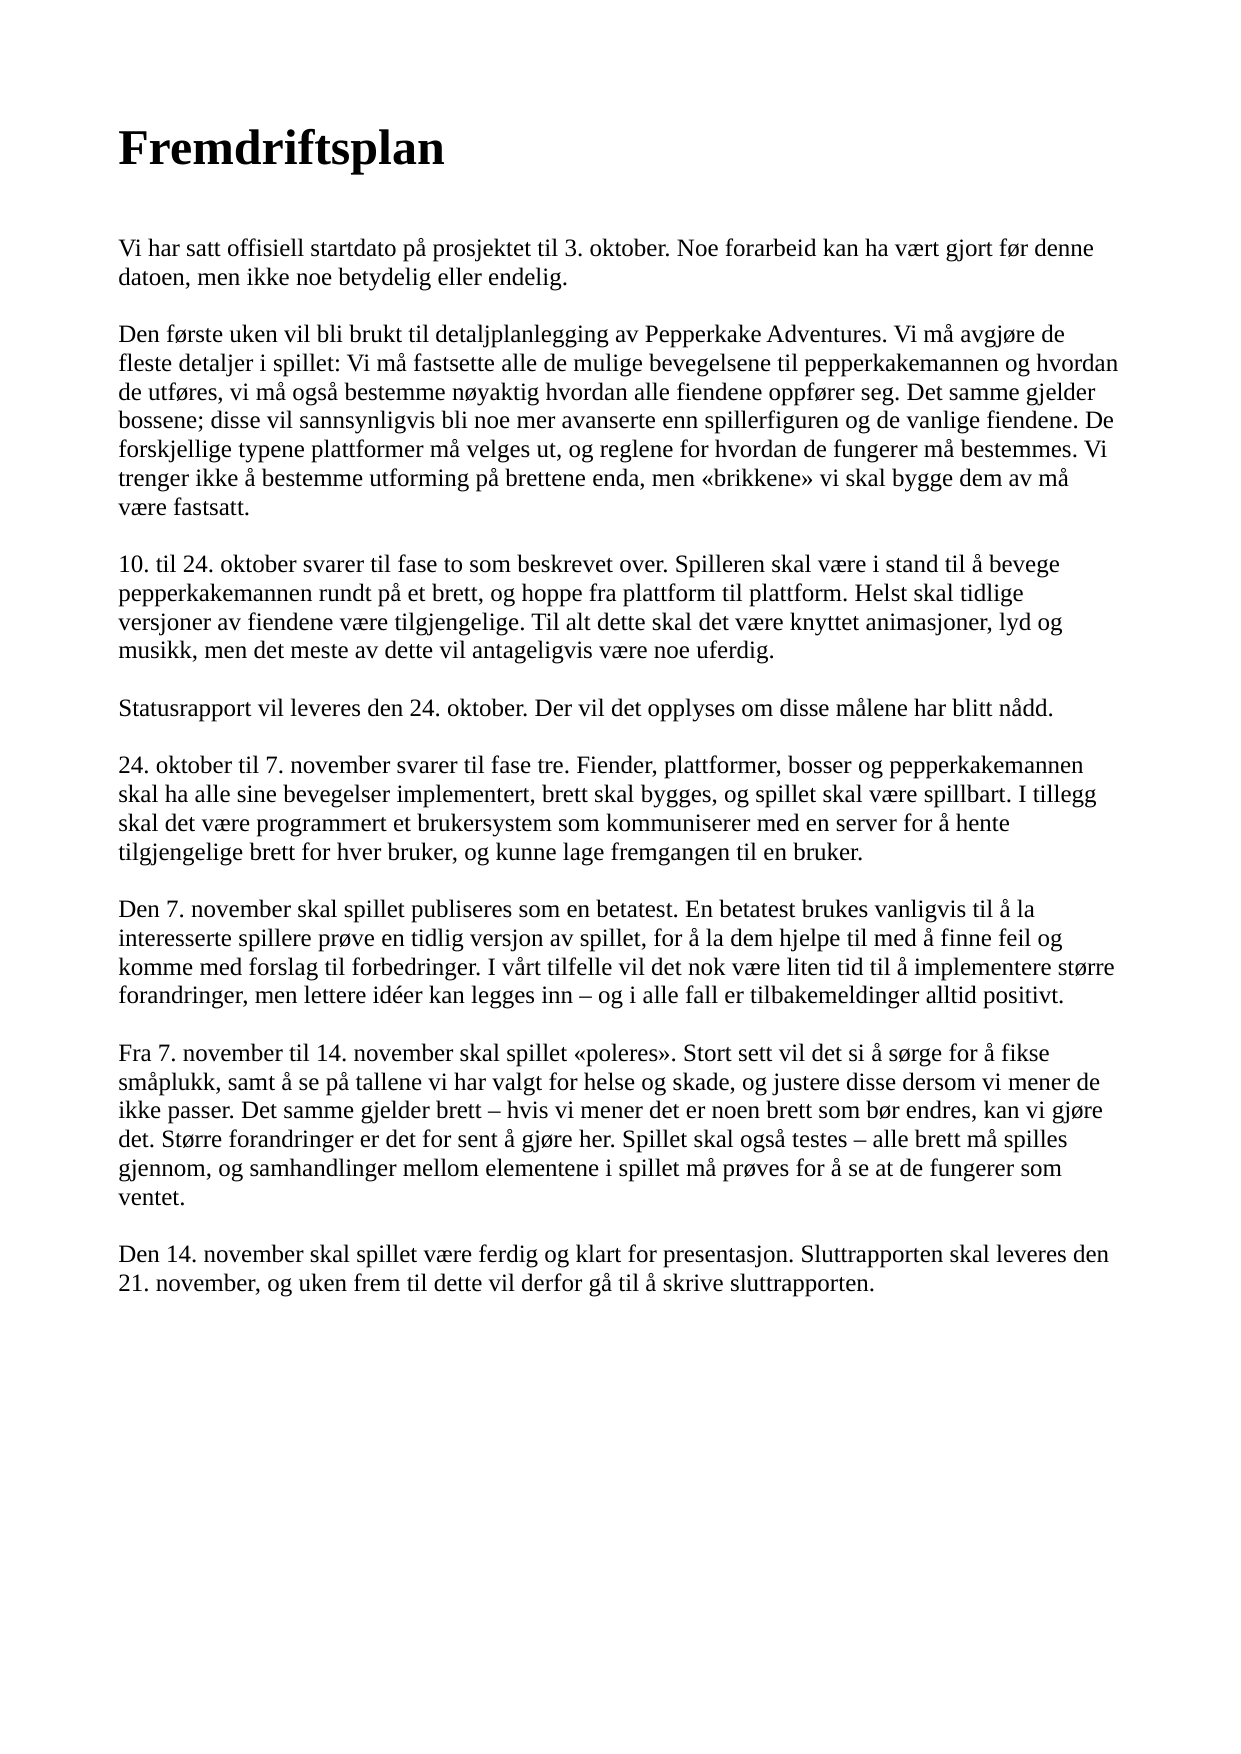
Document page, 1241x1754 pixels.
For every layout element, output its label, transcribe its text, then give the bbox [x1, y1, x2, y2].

text Vi har satt offisiell startdato på prosjektet til 3. oktober. Noe forarbeid kan ha vært gjort før denne datoen, men ikke noe betydelig eller endelig. [118, 233, 1122, 291]
text Statusrapport vil leveres den 24. oktober. Der vil det opplyses om disse målene har blitt nådd. [118, 693, 1122, 722]
text 10. til 24. oktober svarer til fase to som beskrevet over. Spilleren skal være i stand til å bevege pepperkakemannen rundt på et brett, og hoppe fra plattform til plattform. Helst skal tidlige versjoner av fiendene være tilgjengelige. Til alt dette skal det være knyttet animasjoner, lyd og musikk, men det meste av dette vil antageligvis være noe uferdig. [118, 549, 1122, 664]
text Den 14. november skal spillet være ferdig og klart for presentasjon. Sluttrapporten skal leveres den 21. november, og uken frem til dette vil derfor gå til å skrive sluttrapporten. [118, 1239, 1122, 1297]
text Den første uken vil bli brukt til detaljplanlegging av Pepperkake Adventures. Vi må avgjøre de fleste detaljer i spillet: Vi må fastsette alle de mulige bevegelsene til pepperkakemannen og hvordan de utføres, vi må også bestemme nøyaktig hvordan alle fiendene oppfører seg. Det samme gjelder bossene; disse vil sannsynligvis bli noe mer avanserte enn spillerfiguren og de vanlige fiendene. De forskjellige typene plattformer må velges ut, og reglene for hvordan de fungerer må bestemmes. Vi trenger ikke å bestemme utforming på brettene enda, men «brikkene» vi skal bygge dem av må være fastsatt. [118, 319, 1122, 521]
text Fra 7. november til 14. november skal spillet «poleres». Stort sett vil det si å sørge for å fikse småplukk, samt å se på tallene vi har valgt for helse og skade, og justere disse dersom vi mener de ikke passer. Det samme gjelder brett – hvis vi mener det er noen brett som bør endres, kan vi gjøre det. Større forandringer er det for sent å gjøre her. Spillet skal også testes – alle brett må spilles gjennom, og samhandlinger mellom elementene i spillet må prøves for å se at de fungerer som ventet. [118, 1038, 1122, 1211]
text 24. oktober til 7. november svarer til fase tre. Fiender, plattformer, bosser og pepperkakemannen skal ha alle sine bevegelser implementert, brett skal bygges, og spillet skal være spillbart. I tillegg skal det være programmert et brukersystem som kommuniserer med en server for å hente tilgjengelige brett for hver bruker, og kunne lage fremgangen til en bruker. [118, 751, 1122, 866]
text Fremdriftsplan [118, 118, 1122, 176]
text Den 7. november skal spillet publiseres som en betatest. En betatest brukes vanligvis til å la interesserte spillere prøve en tidlig versjon av spillet, for å la dem hjelpe til med å finne feil og komme med forslag til forbedringer. I vårt tilfelle vil det nok være liten tid til å implementere større forandringer, men lettere idéer kan legges inn – og i alle fall er tilbakemeldinger alltid positivt. [118, 894, 1122, 1009]
